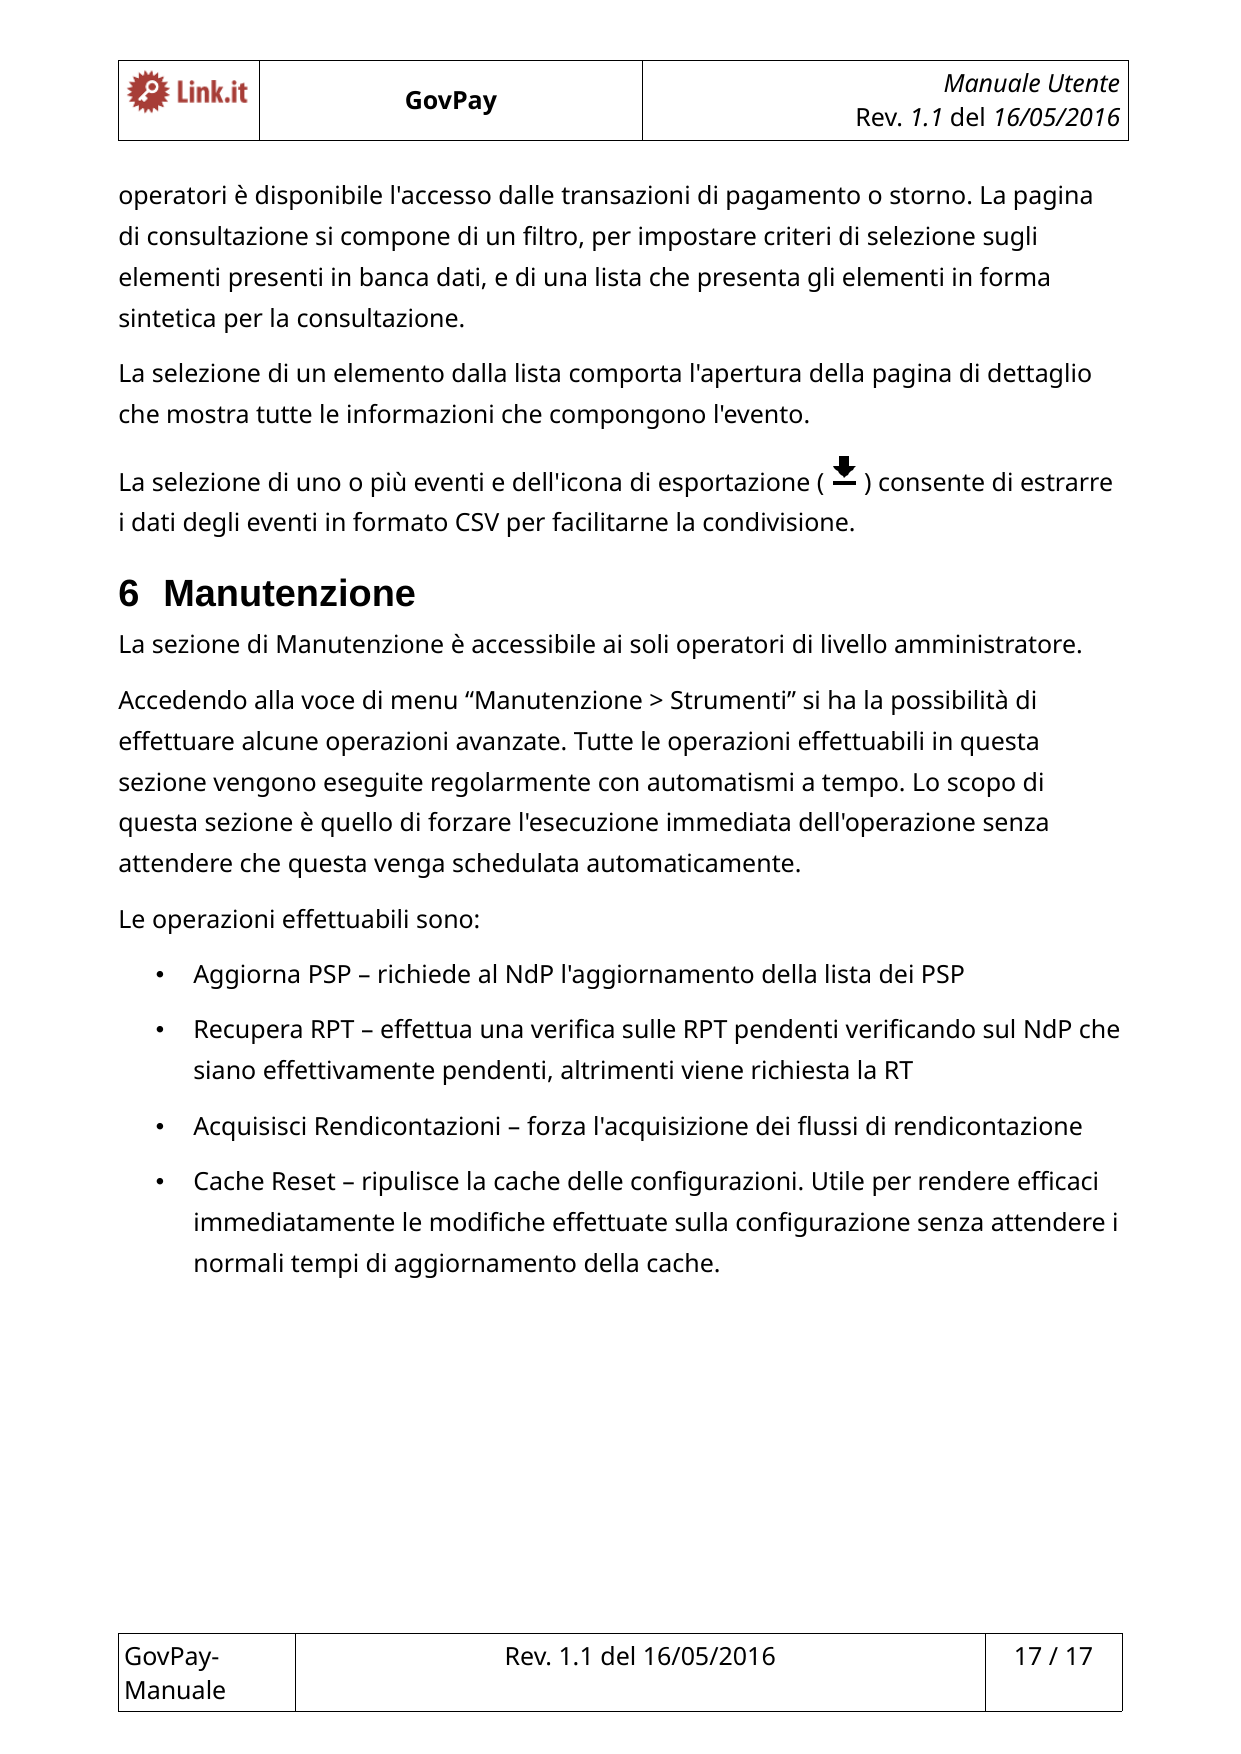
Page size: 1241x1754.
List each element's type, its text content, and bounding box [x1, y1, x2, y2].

list Aggiorna PSP – richiede al NdP l'aggiornamento della lista dei PSP [156, 957, 1122, 991]
text La sezione di Manutenzione è accessibile ai soli operatori di livello amministratore. [118, 627, 1122, 661]
text operatori è disponibile l'accesso dalle transazioni di pagamento o storno. La pagina di consultazione si compone di un filtro, per impostare criteri di selezione sugli elementi presenti in banca dati, e di una lista che presenta gli elementi in forma sintetica per la consultazione. [118, 178, 1122, 334]
picture [825, 452, 864, 491]
list Cache Reset – ripulisce la cache delle configurazioni. Utile per rendere efficaci immediatamente le modifiche effettuate sulla configurazione senza attendere i normali tempi di aggiornamento della cache. [156, 1164, 1122, 1279]
text Accedendo alla voce di menu “Manutenzione > Strumenti” si ha la possibilità di effettuare alcune operazioni avanzate. Tutte le operazioni effettuabili in questa sezione vengono eseguite regolarmente con automatismi a tempo. Lo scopo di questa sezione è quello di forzare l'esecuzione immediata dell'operazione senza attendere che questa venga schedulata automaticamente. [118, 682, 1122, 880]
list Acquisisci Rendicontazioni – forza l'acquisizione dei flussi di rendicontazione [156, 1108, 1122, 1142]
text Le operazioni effettuabili sono: [118, 901, 1122, 935]
picture [123, 65, 254, 119]
list Recupera RPT – effettua una verifica sulle RPT pendenti verificando sul NdP che siano effettivamente pendenti, altrimenti viene richiesta la RT [156, 1012, 1122, 1087]
text La selezione di uno o più eventi e dell'icona di esportazione () consente di estrarre i dati degli eventi in formato CSV per facilitarne la condivisione. [118, 452, 1122, 539]
subtitle Manutenzione [118, 571, 1122, 614]
text La selezione di un elemento dalla lista comporta l'apertura della pagina di dettaglio che mostra tutte le informazioni che compongono l'evento. [118, 356, 1122, 431]
